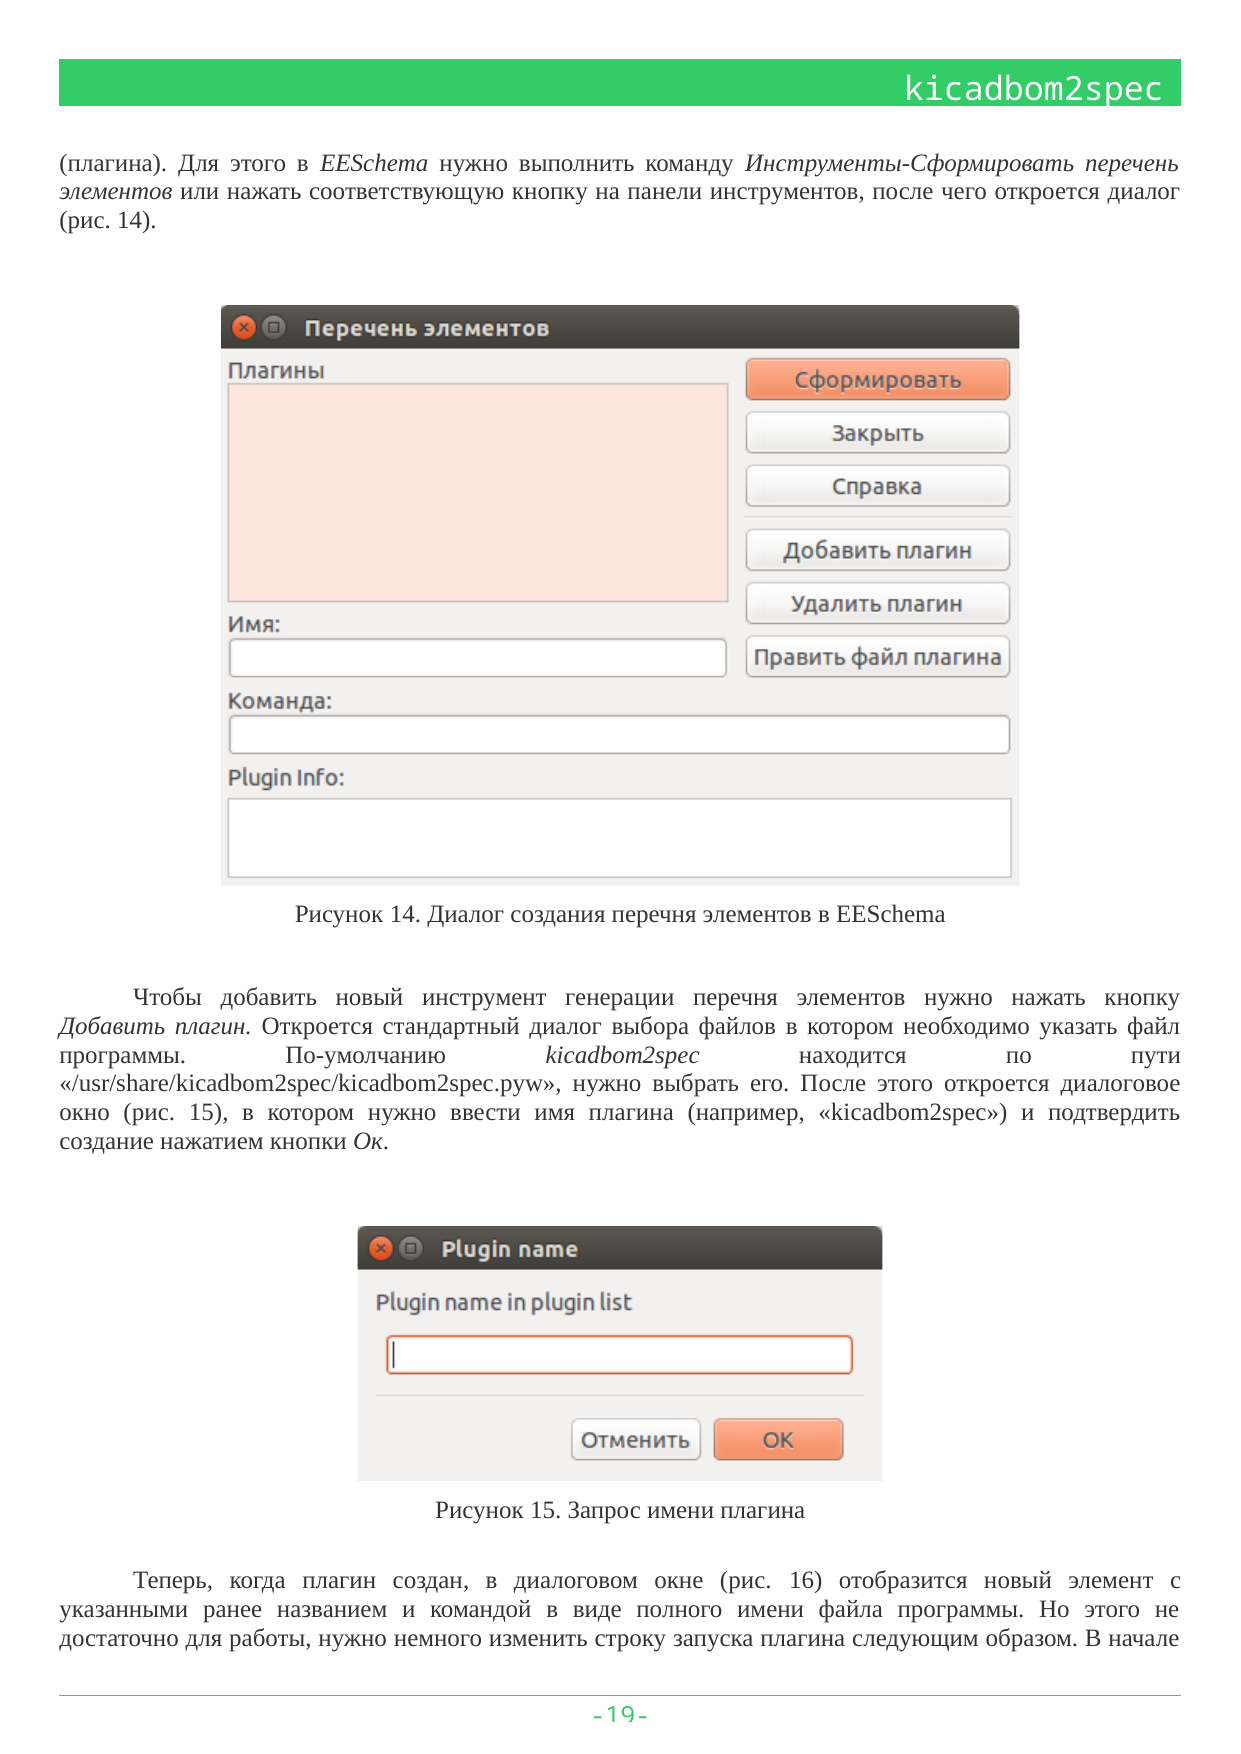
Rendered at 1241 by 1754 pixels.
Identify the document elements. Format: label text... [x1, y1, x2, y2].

text (плагина). Для этого в EESchema нужно выполнить команду Инструменты-Сформировать перечень элементов или нажать соответствующую кнопку на панели инструментов, после чего откроется диалог (рис. 14). [59, 148, 1181, 234]
text Чтобы добавить новый инструмент генерации перечня элементов нужно нажать кнопку Добавить плагин. Откроется стандартный диалог выбора файлов в котором необходимо указать файл программы. По-умолчанию kicadbom2spec находится по пути «/usr/share/kicadbom2spec/kicadbom2spec.pyw», нужно выбрать его. После этого откроется диалоговое окно (рис. 15), в котором нужно ввести имя плагина (например, «kicadbom2spec») и подтвердить создание нажатием кнопки Ок. [59, 982, 1181, 1155]
picture [221, 305, 1020, 886]
text Теперь, когда плагин создан, в диалоговом окне (рис. 16) отобразится новый элемент с указанными ранее названием и командой в виде полного имени файла программы. Но этого не достаточно для работы, нужно немного изменить строку запуска плагина следующим образом. В начале [59, 1565, 1181, 1652]
text Рисунок 14. Диалог создания перечня элементов в EESchema [213, 305, 1028, 928]
text Рисунок 15. Запрос имени плагина [339, 1226, 901, 1524]
picture [357, 1226, 883, 1481]
